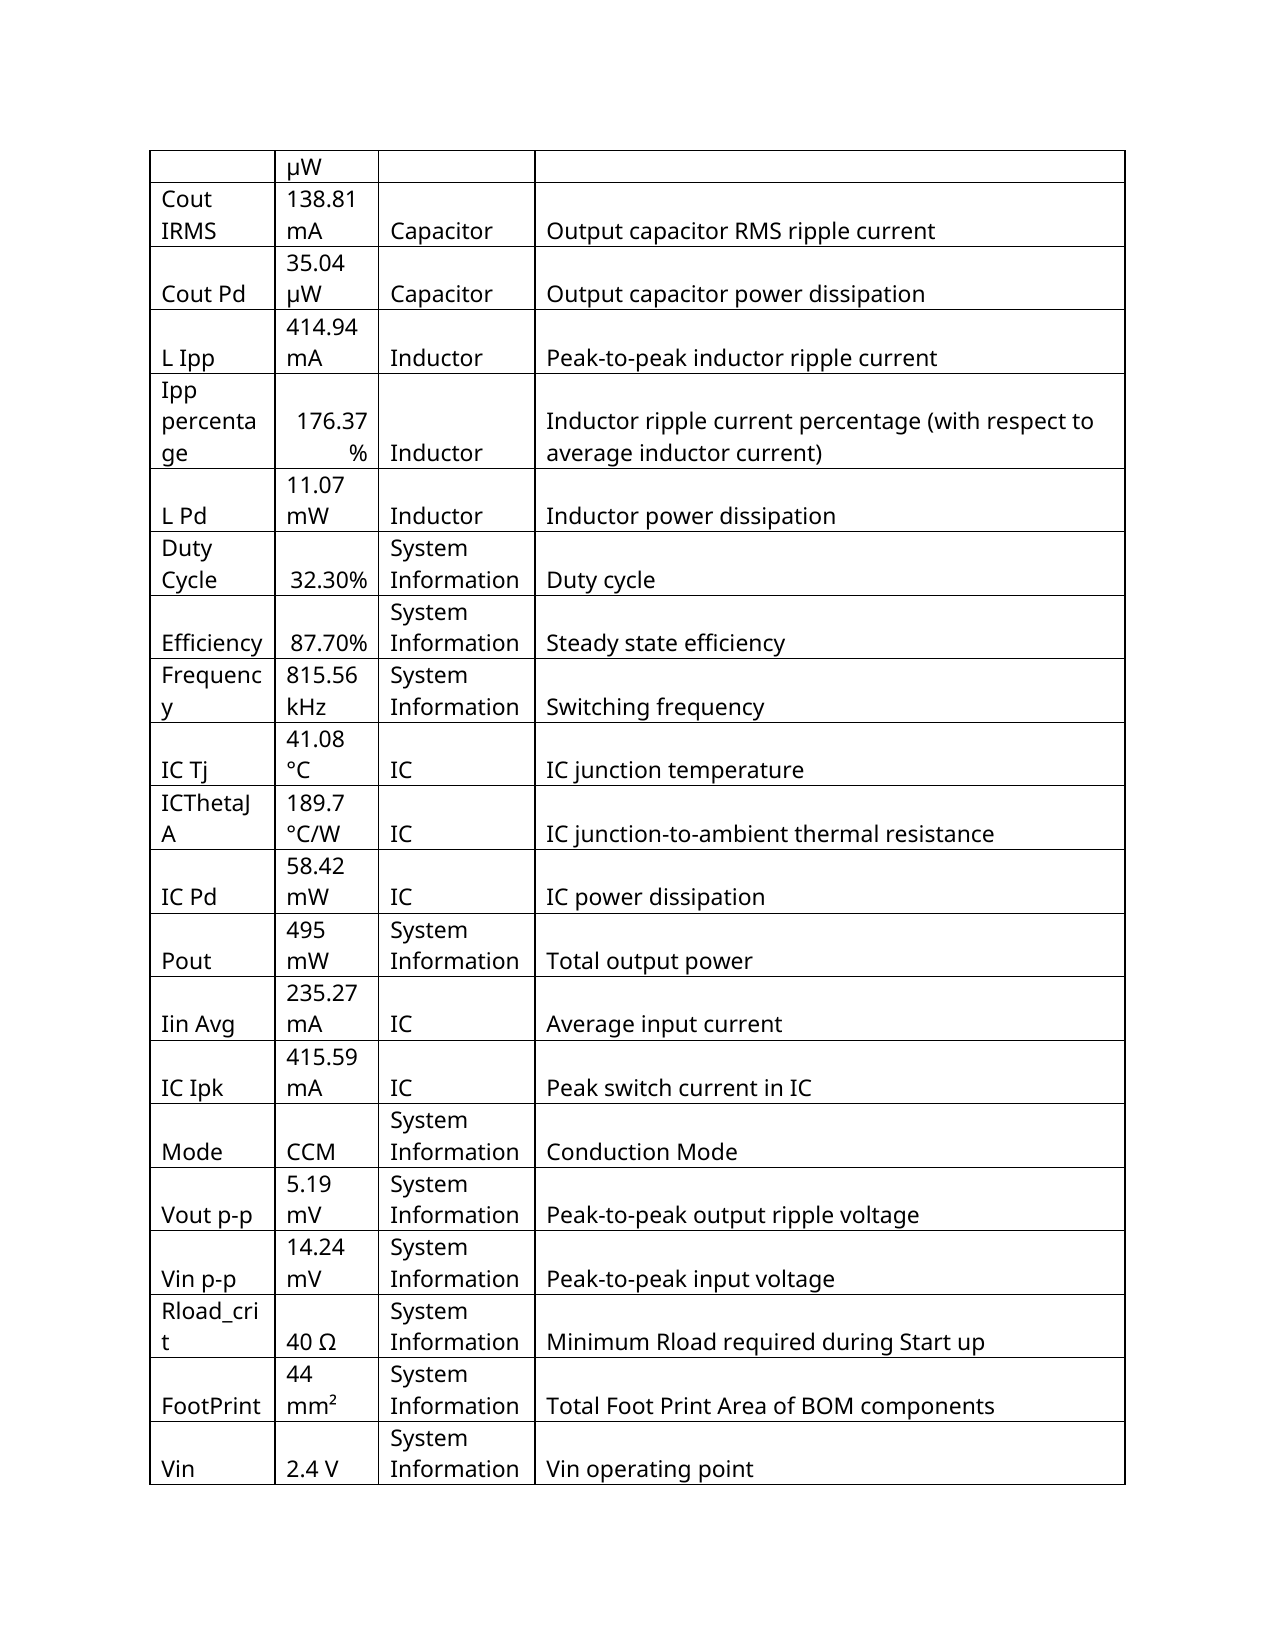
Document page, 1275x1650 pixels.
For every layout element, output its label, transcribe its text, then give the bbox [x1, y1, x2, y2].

table_cell 495 mW [276, 914, 378, 976]
table_cell IC [379, 723, 534, 785]
table_cell 87.70% [276, 596, 378, 658]
table_cell IC Pd [151, 850, 274, 912]
table_cell Conduction Mode [536, 1104, 1124, 1167]
table_cell Total Foot Print Area of BOM components [536, 1358, 1124, 1421]
table_cell System Information [379, 1358, 534, 1421]
table_cell Frequency [151, 659, 274, 722]
table_cell System Information [379, 914, 534, 976]
table_cell 41.08 °C [276, 723, 378, 785]
table_cell System Information [379, 1295, 534, 1357]
table_cell Vout p-p [151, 1168, 274, 1230]
table_cell IC Tj [151, 723, 274, 785]
table_cell Minimum Rload required during Start up [536, 1295, 1124, 1357]
table_cell IC [379, 786, 534, 849]
table_cell Iin Avg [151, 977, 274, 1039]
table_cell System Information [379, 1422, 534, 1484]
table_cell IC power dissipation [536, 850, 1124, 912]
table_cell 35.04 µW [276, 247, 378, 309]
table_cell ICThetaJA [151, 786, 274, 849]
table_cell System Information [379, 659, 534, 722]
table_cell IC [379, 977, 534, 1039]
table_cell Mode [151, 1104, 274, 1167]
table_cell Ipp percentage [151, 374, 274, 468]
table_cell 189.7 °C/W [276, 786, 378, 849]
table_cell Rload_crit [151, 1295, 274, 1357]
table_cell System Information [379, 532, 534, 595]
table_cell IC junction-to-ambient thermal resistance [536, 786, 1124, 849]
table_cell 44 mm² [276, 1358, 378, 1421]
table_cell 40 Ω [276, 1295, 378, 1357]
table_cell Vin operating point [536, 1422, 1124, 1484]
table_cell 415.59 mA [276, 1041, 378, 1103]
table_cell Steady state efficiency [536, 596, 1124, 658]
table_cell Peak-to-peak input voltage [536, 1231, 1124, 1294]
table_cell Duty Cycle [151, 532, 274, 595]
table_cell 235.27 mA [276, 977, 378, 1039]
table_cell 14.24 mV [276, 1231, 378, 1294]
table_cell IC [379, 1041, 534, 1103]
table_cell System Information [379, 1104, 534, 1167]
table_cell Inductor ripple current percentage (with respect to average inductor current) [536, 374, 1124, 468]
table_cell IC Ipk [151, 1041, 274, 1103]
table_cell Inductor [379, 469, 534, 531]
table_cell Average input current [536, 977, 1124, 1039]
table_cell [151, 151, 274, 182]
table_cell Pout [151, 914, 274, 976]
table_cell µW [276, 151, 378, 182]
table_cell 414.94 mA [276, 310, 378, 373]
table_cell System Information [379, 1231, 534, 1294]
table_cell Capacitor [379, 247, 534, 309]
table_cell IC junction temperature [536, 723, 1124, 785]
table_cell [379, 151, 534, 182]
table_cell L Pd [151, 469, 274, 531]
table_cell Cout Pd [151, 247, 274, 309]
table_cell Inductor [379, 374, 534, 468]
table_cell [536, 151, 1124, 182]
table_cell 2.4 V [276, 1422, 378, 1484]
table_cell Peak-to-peak inductor ripple current [536, 310, 1124, 373]
table_cell 5.19 mV [276, 1168, 378, 1230]
table_cell 138.81 mA [276, 183, 378, 246]
table_cell Vin [151, 1422, 274, 1484]
table_cell Vin p-p [151, 1231, 274, 1294]
table_cell Duty cycle [536, 532, 1124, 595]
table_cell Total output power [536, 914, 1124, 976]
table_cell 32.30% [276, 532, 378, 595]
table_cell Cout IRMS [151, 183, 274, 246]
table_cell System Information [379, 1168, 534, 1230]
table_cell Switching frequency [536, 659, 1124, 722]
table_cell Inductor [379, 310, 534, 373]
table_cell FootPrint [151, 1358, 274, 1421]
table_cell 11.07 mW [276, 469, 378, 531]
table_cell CCM [276, 1104, 378, 1167]
table_cell 176.37% [276, 374, 378, 468]
table_cell Capacitor [379, 183, 534, 246]
table_cell 58.42 mW [276, 850, 378, 912]
table_cell L Ipp [151, 310, 274, 373]
table_cell Peak switch current in IC [536, 1041, 1124, 1103]
table_cell Inductor power dissipation [536, 469, 1124, 531]
table_cell Output capacitor RMS ripple current [536, 183, 1124, 246]
table_cell System Information [379, 596, 534, 658]
table_cell 815.56 kHz [276, 659, 378, 722]
table_cell IC [379, 850, 534, 912]
table_cell Output capacitor power dissipation [536, 247, 1124, 309]
table_cell Peak-to-peak output ripple voltage [536, 1168, 1124, 1230]
table_cell Efficiency [151, 596, 274, 658]
